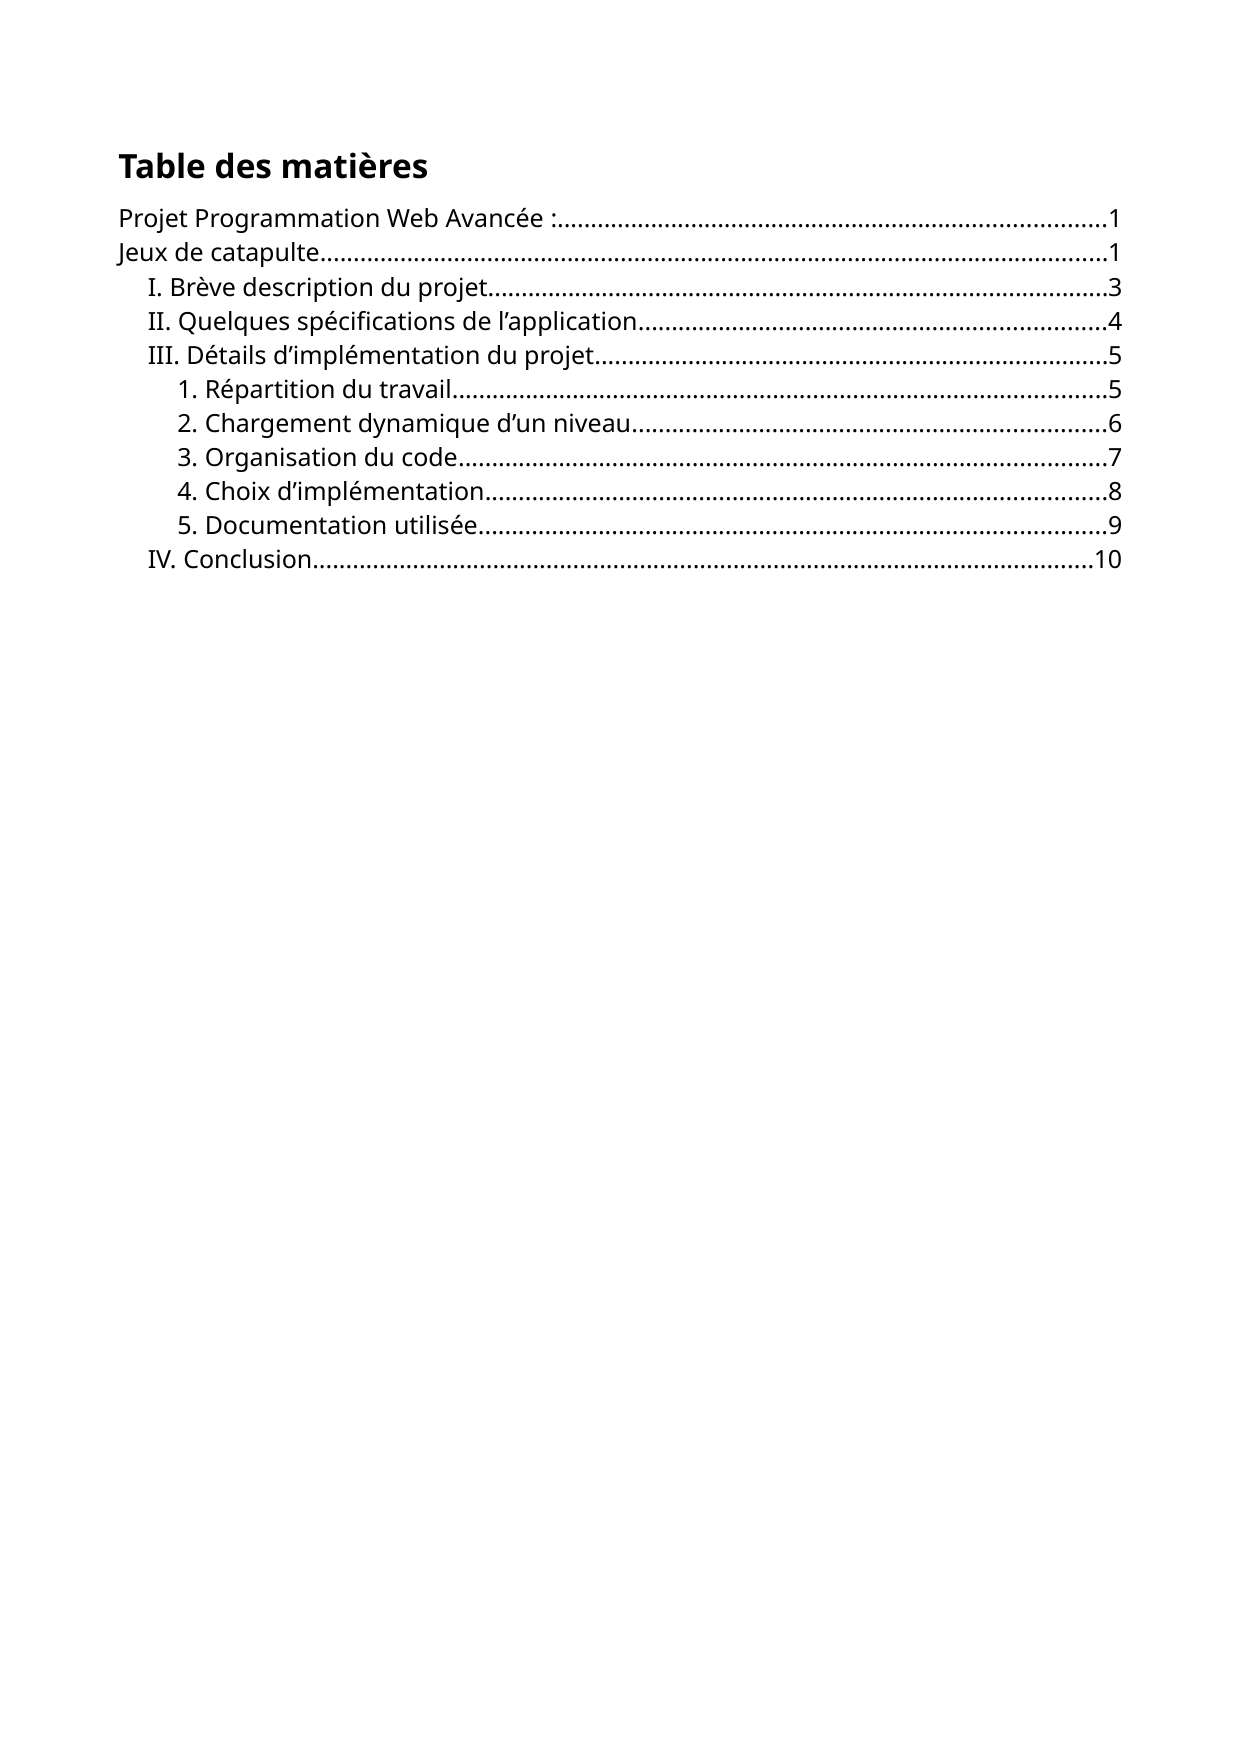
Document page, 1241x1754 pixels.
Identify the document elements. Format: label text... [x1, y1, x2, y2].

text III. Détails d’implémentation du projet 5 [148, 337, 1122, 371]
text 2. Chargement dynamique d’un niveau 6 [177, 405, 1122, 439]
text 4. Choix d’implémentation 8 [177, 473, 1122, 508]
text 5. Documentation utilisée 9 [177, 508, 1122, 542]
text IV. Conclusion 10 [148, 542, 1122, 576]
text 1. Répartition du travail 5 [177, 371, 1122, 405]
text Jeux de catapulte 1 [118, 235, 1122, 269]
text I. Brève description du projet 3 [148, 269, 1122, 303]
subtitle Table des matières [118, 143, 1122, 188]
text Projet Programmation Web Avancée : 1 [118, 201, 1122, 235]
text II. Quelques spécifications de l’application 4 [148, 303, 1122, 337]
text 3. Organisation du code 7 [177, 439, 1122, 473]
